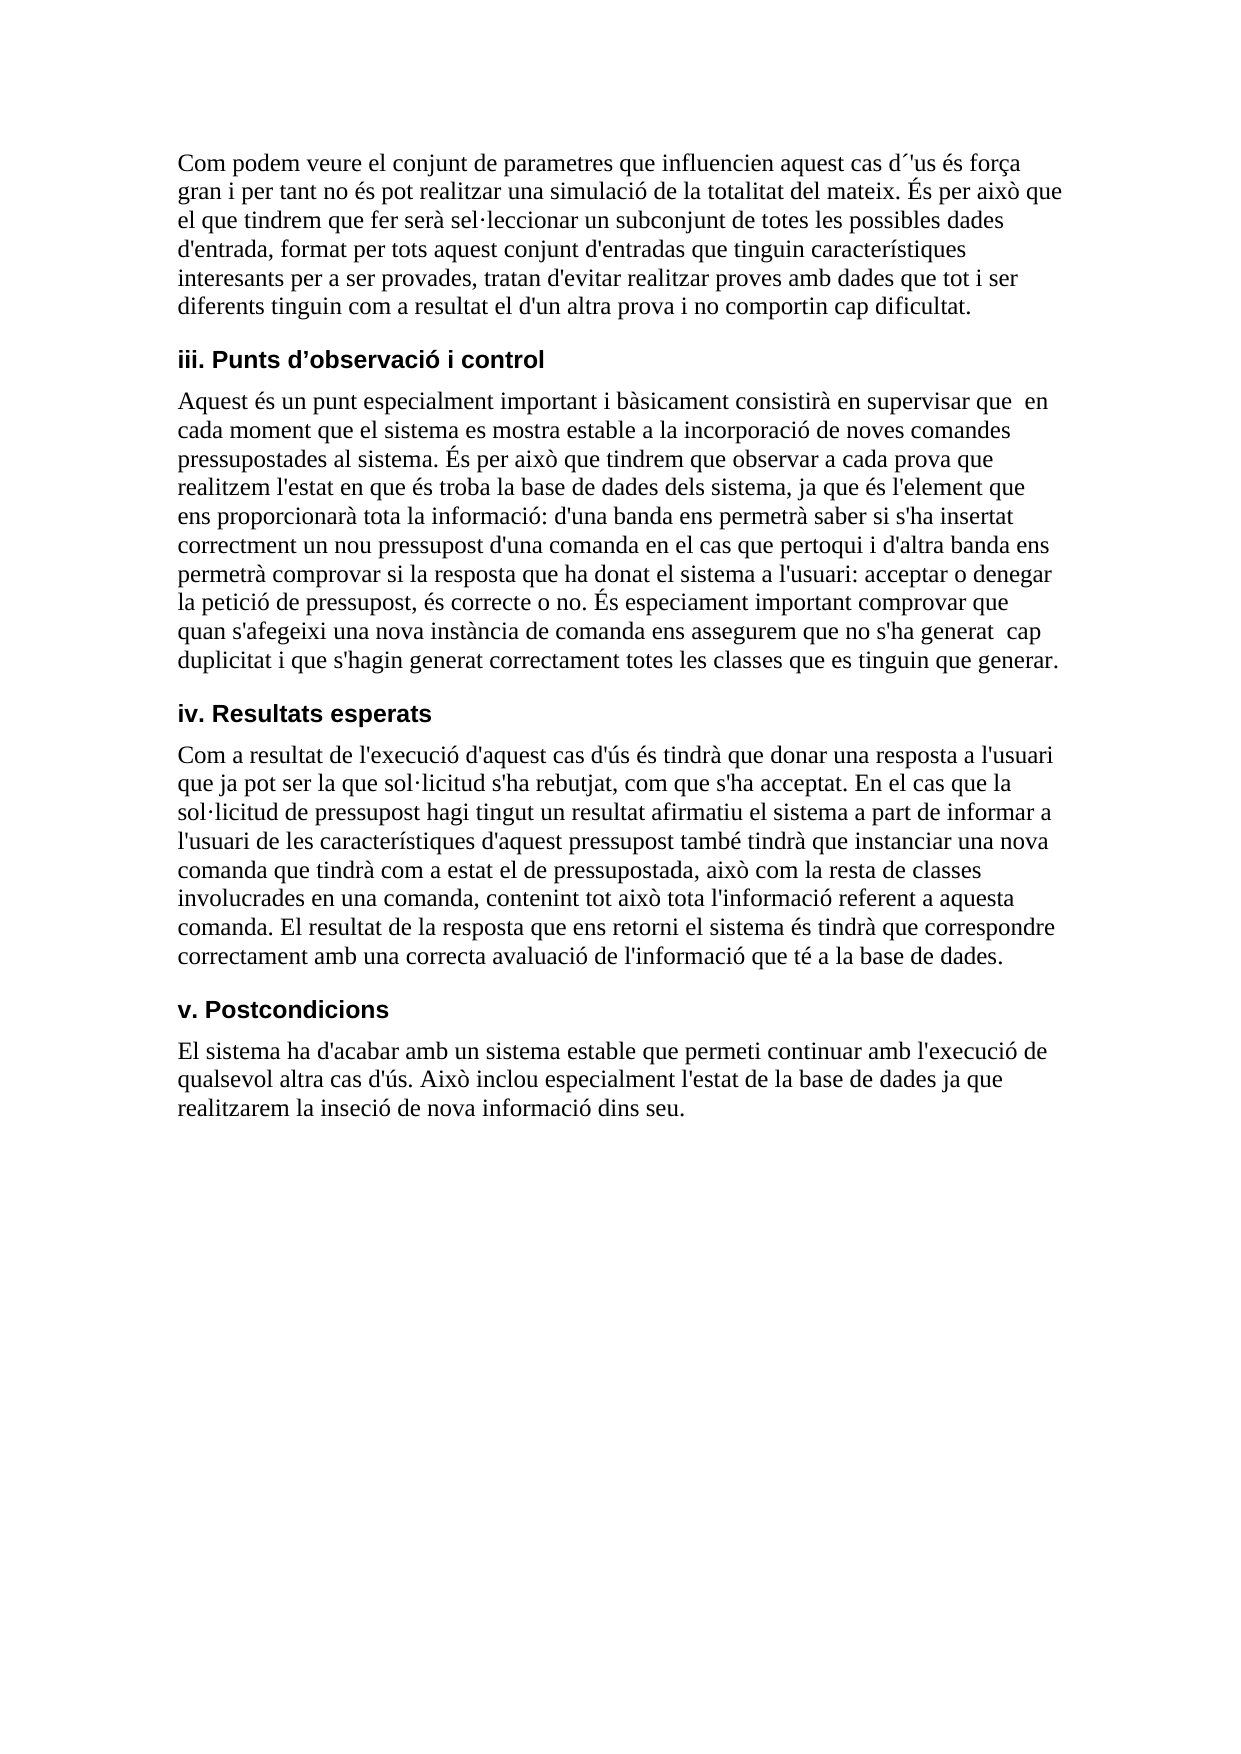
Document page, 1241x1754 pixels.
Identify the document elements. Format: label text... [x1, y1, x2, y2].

text Com podem veure el conjunt de parametres que influencien aquest cas d´'us és força gran i per tant no és pot realitzar una simulació de la totalitat del mateix. És per això que el que tindrem que fer serà sel·leccionar un subconjunt de totes les possibles dades d'entrada, format per tots aquest conjunt d'entradas que tinguin característiques interesants per a ser provades, tratan d'evitar realitzar proves amb dades que tot i ser diferents tinguin com a resultat el d'un altra prova i no comportin cap dificultat. [177, 148, 1063, 320]
subtitle iii. Punts d’observació i control [177, 345, 1063, 374]
text Com a resultat de l'execució d'aquest cas d'ús és tindrà que donar una resposta a l'usuari que ja pot ser la que sol·licitud s'ha rebutjat, com que s'ha acceptat. En el cas que la sol·licitud de pressupost hagi tingut un resultat afirmatiu el sistema a part de informar a l'usuari de les característiques d'aquest pressupost també tindrà que instanciar una nova comanda que tindrà com a estat el de pressupostada, això com la resta de classes involucrades en una comanda, contenint tot això tota l'informació referent a aquesta comanda. El resultat de la resposta que ens retorni el sistema és tindrà que correspondre correctament amb una correcta avaluació de l'informació que té a la base de dades. [177, 740, 1063, 970]
subtitle iv. Resultats esperats [177, 699, 1063, 727]
text El sistema ha d'acabar amb un sistema estable que permeti continuar amb l'execució de qualsevol altra cas d'ús. Això inclou especialment l'estat de la base de dades ja que realitzarem la inseció de nova informació dins seu. [177, 1036, 1063, 1122]
subtitle v. Postcondicions [177, 995, 1063, 1023]
text Aquest és un punt especialment important i bàsicament consistirà en supervisar que en cada moment que el sistema es mostra estable a la incorporació de noves comandes pressupostades al sistema. És per això que tindrem que observar a cada prova que realitzem l'estat en que és troba la base de dades dels sistema, ja que és l'element que ens proporcionarà tota la informació: d'una banda ens permetrà saber si s'ha insertat correctment un nou pressupost d'una comanda en el cas que pertoqui i d'altra banda ens permetrà comprovar si la resposta que ha donat el sistema a l'usuari: acceptar o denegar la petició de pressupost, és correcte o no. És especiament important comprovar que quan s'afegeixi una nova instància de comanda ens assegurem que no s'ha generat cap duplicitat i que s'hagin generat correctament totes les classes que es tinguin que generar. [177, 386, 1063, 674]
